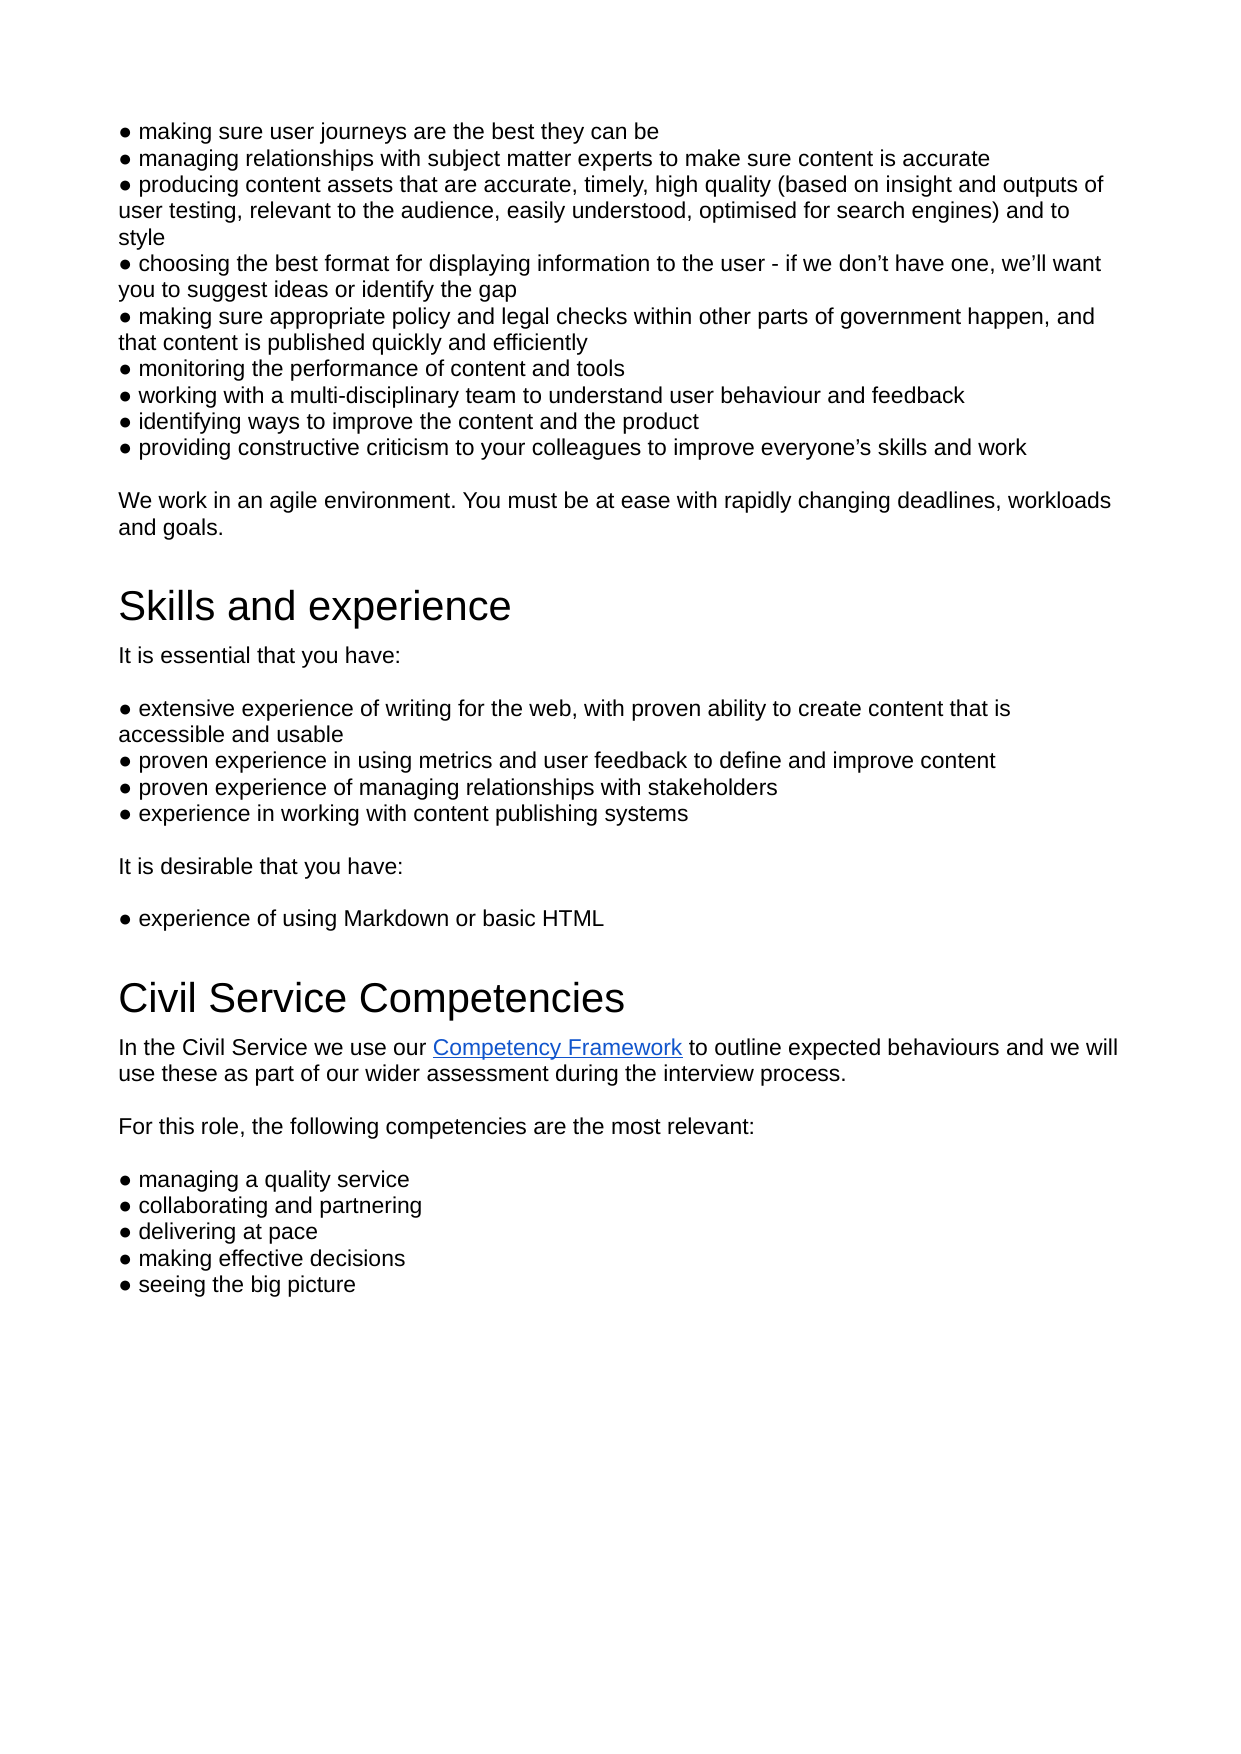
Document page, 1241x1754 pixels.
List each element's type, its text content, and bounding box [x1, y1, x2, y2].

text ● delivering at pace [118, 1218, 1122, 1245]
text ● experience of using Markdown or basic HTML [118, 905, 1122, 932]
text ● experience in working with content publishing systems [118, 800, 1122, 826]
text ● monitoring the performance of content and tools [118, 355, 1122, 382]
text In the Civil Service we use our Competency Framework to outline expected behaviours and we will use these as part of our wider assessment during the interview process. [118, 1034, 1122, 1087]
text ● identifying ways to improve the content and the product [118, 408, 1122, 434]
text ● choosing the best format for displaying information to the user - if we don’t have one, we’ll want you to suggest ideas or identify the gap [118, 250, 1122, 303]
text ● proven experience in using metrics and user feedback to define and improve content [118, 747, 1122, 774]
text We work in an agile environment. You must be at ease with rapidly changing deadlines, workloads and goals. [118, 487, 1122, 540]
text ● making effective decisions [118, 1245, 1122, 1271]
text ● producing content assets that are accurate, timely, high quality (based on insight and outputs of user testing, relevant to the audience, easily understood, optimised for search engines) and to style [118, 171, 1122, 250]
text It is desirable that you have: [118, 853, 1122, 879]
text ● making sure user journeys are the best they can be [118, 118, 1122, 144]
text ● managing relationships with subject matter experts to make sure content is accurate [118, 144, 1122, 171]
subtitle Skills and experience [118, 581, 1122, 629]
text ● working with a multi-disciplinary team to understand user behaviour and feedback [118, 382, 1122, 408]
text It is essential that you have: [118, 642, 1122, 668]
text ● collaborating and partnering [118, 1192, 1122, 1218]
text ● proven experience of managing relationships with stakeholders [118, 774, 1122, 800]
text ● making sure appropriate policy and legal checks within other parts of government happen, and that content is published quickly and efficiently [118, 303, 1122, 355]
text ● providing constructive criticism to your colleagues to improve everyone’s skills and work [118, 434, 1122, 461]
text ● extensive experience of writing for the web, with proven ability to create content that is accessible and usable [118, 694, 1122, 747]
subtitle Civil Service Competencies [118, 973, 1122, 1021]
text ● managing a quality service [118, 1166, 1122, 1192]
text ● seeing the big picture [118, 1271, 1122, 1297]
text For this role, the following competencies are the most relevant: [118, 1113, 1122, 1139]
